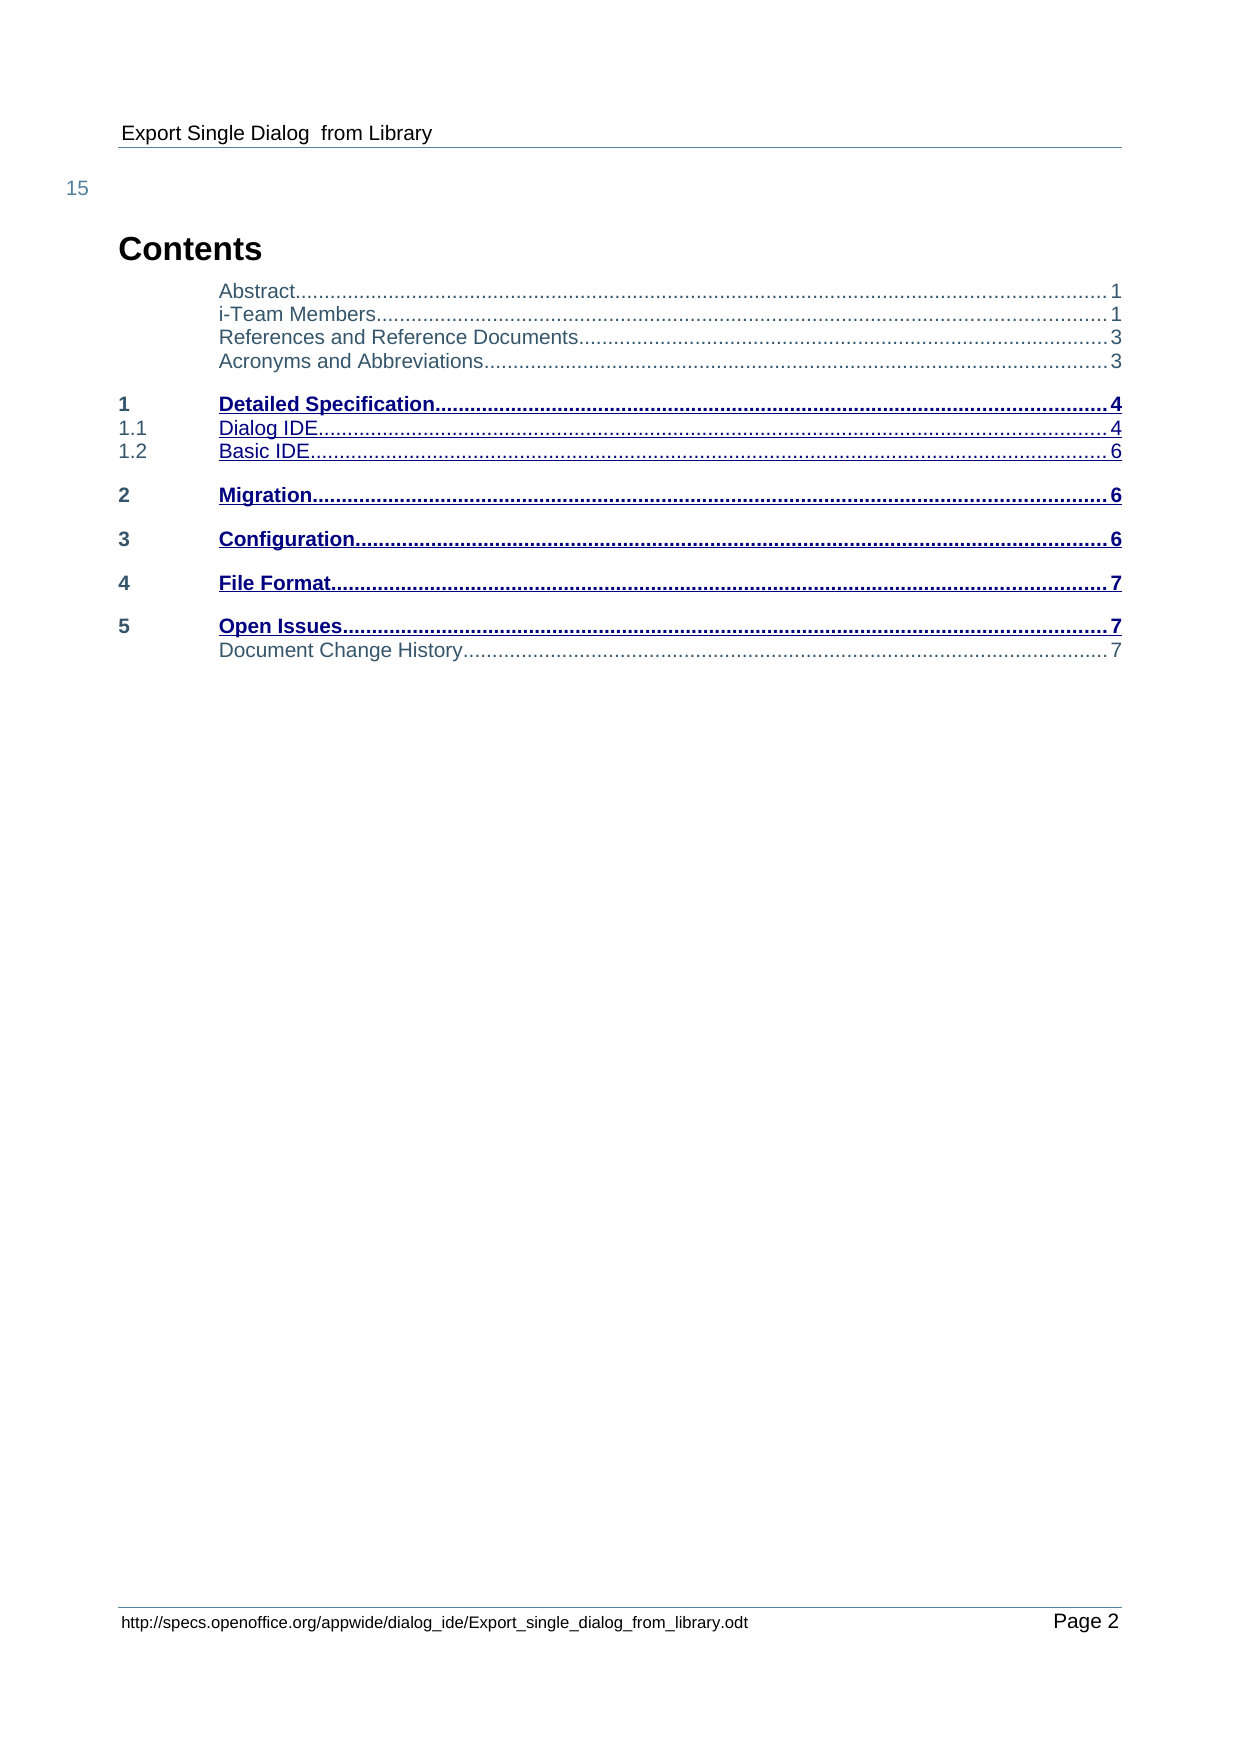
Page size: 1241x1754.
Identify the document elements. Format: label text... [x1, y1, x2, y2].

text Abstract 1 [118, 279, 1122, 303]
text 3 Configuration 6 [118, 527, 1122, 550]
text Acronyms and Abbreviations 3 [118, 349, 1122, 372]
text 1.2 Basic IDE 6 [118, 439, 1122, 463]
text 5 Open Issues 7 [118, 615, 1122, 638]
text 1.1 Dialog IDE 4 [118, 416, 1122, 439]
text 1 Detailed Specification 4 [118, 393, 1122, 416]
subtitle Contents [118, 230, 1122, 267]
text i-Team Members 1 [118, 303, 1122, 326]
text 2 Migration 6 [118, 483, 1122, 507]
text 4 File Format 7 [118, 571, 1122, 594]
text References and Reference Documents 3 [118, 326, 1122, 349]
text Document Change History 7 [118, 638, 1122, 661]
